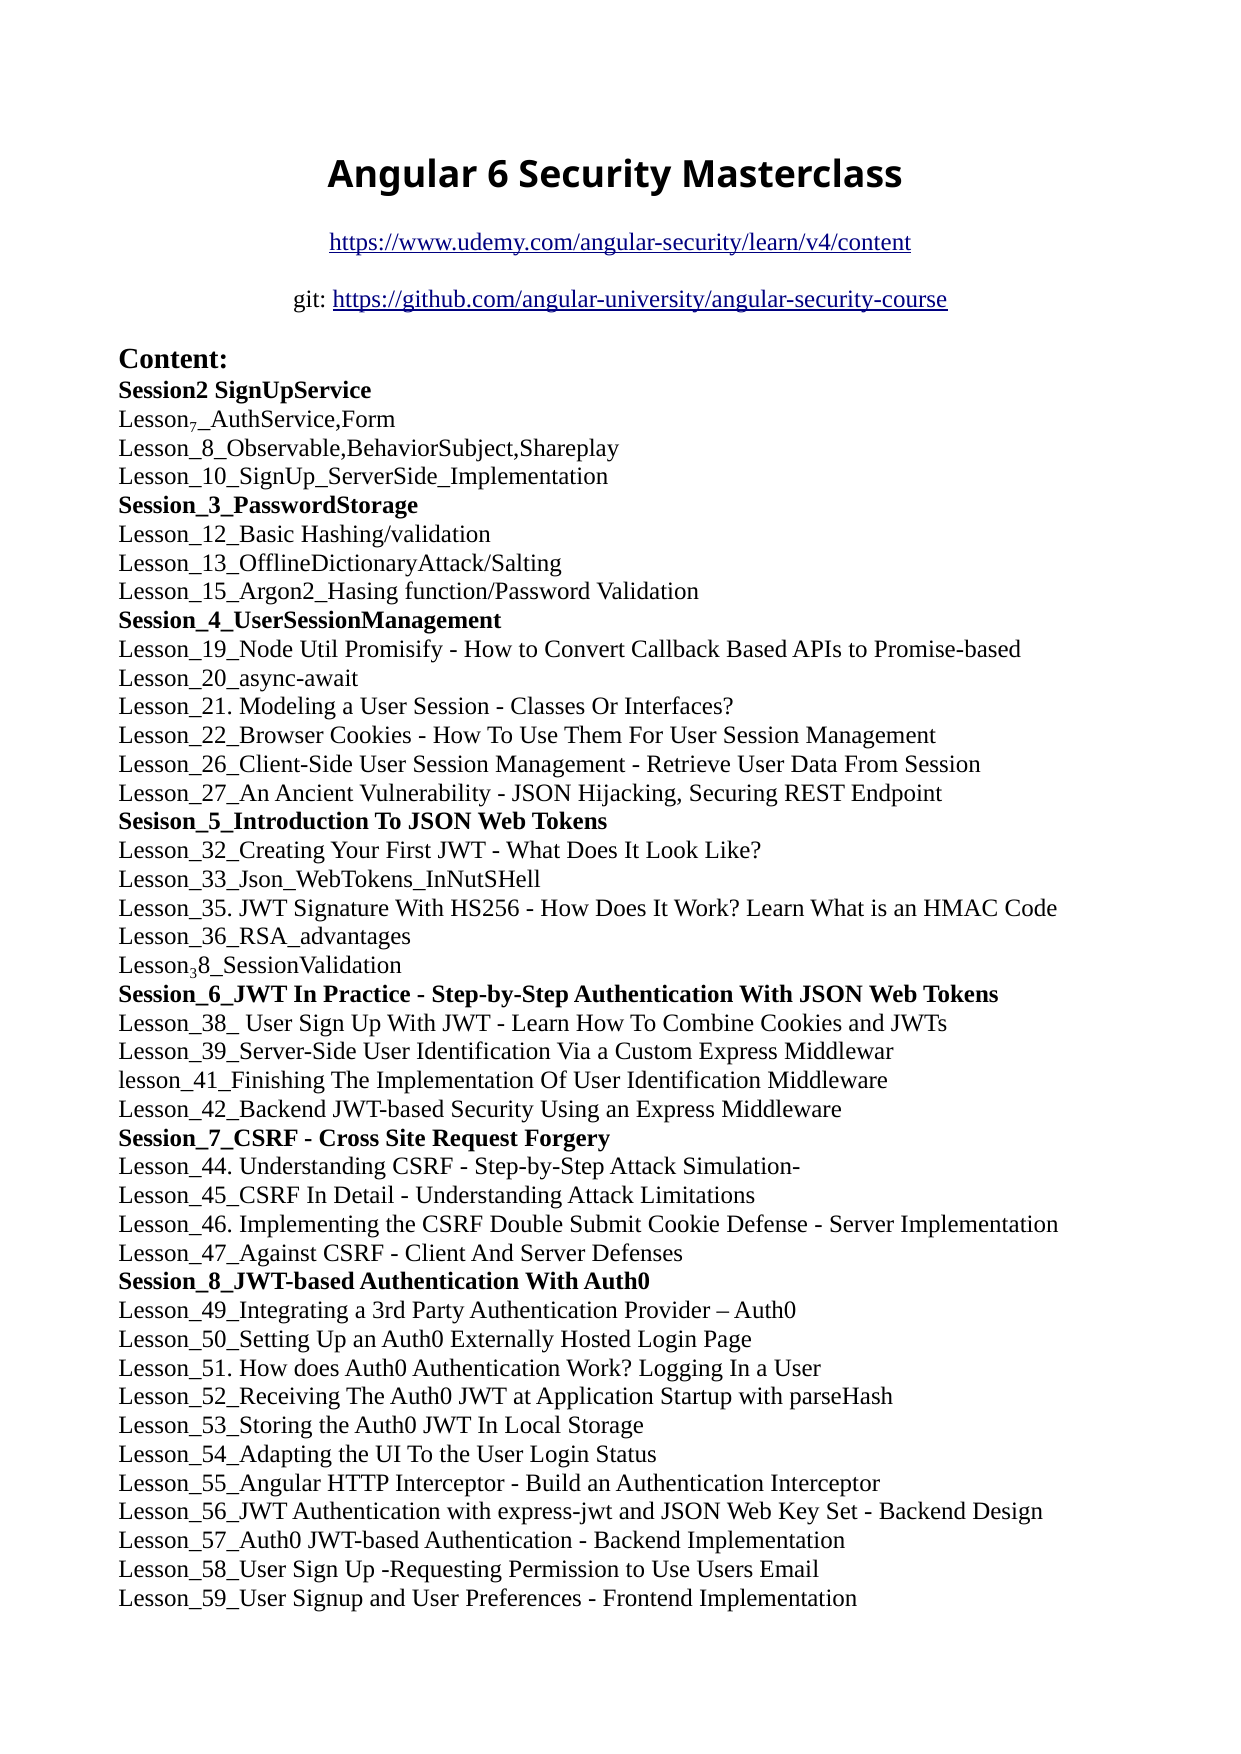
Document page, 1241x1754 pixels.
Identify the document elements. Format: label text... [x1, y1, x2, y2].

text Lesson_58_User Sign Up -Requesting Permission to Use Users Email [118, 1554, 1122, 1583]
text Lesson_51. How does Auth0 Authentication Work? Logging In a User [118, 1353, 1122, 1381]
text Lesson_22_Browser Cookies - How To Use Them For User Session Management [118, 720, 1122, 749]
text Lesson_35. JWT Signature With HS256 - How Does It Work? Learn What is an HMAC Code [118, 893, 1122, 921]
text lesson_41_Finishing The Implementation Of User Identification Middleware [118, 1065, 1122, 1094]
text Session_7_CSRF - Cross Site Request Forgery [118, 1123, 1122, 1151]
text Lesson₃8_SessionValidation [118, 950, 1122, 979]
text Lesson_57_Auth0 JWT-based Authentication - Backend Implementation [118, 1525, 1122, 1554]
text Session_4_UserSessionManagement [118, 605, 1122, 634]
text Lesson_44. Understanding CSRF - Step-by-Step Attack Simulation- [118, 1151, 1122, 1180]
text Session_6_JWT In Practice - Step-by-Step Authentication With JSON Web Tokens [118, 979, 1122, 1008]
text Lesson_50_Setting Up an Auth0 Externally Hosted Login Page [118, 1324, 1122, 1353]
text Lesson_49_Integrating a 3rd Party Authentication Provider – Auth0 [118, 1295, 1122, 1324]
text Lesson_59_User Signup and User Preferences - Frontend Implementation [118, 1583, 1122, 1611]
text Lesson_55_Angular HTTP Interceptor - Build an Authentication Interceptor [118, 1468, 1122, 1496]
text Lesson_52_Receiving The Auth0 JWT at Application Startup with parseHash [118, 1381, 1122, 1410]
text Lesson_32_Creating Your First JWT - What Does It Look Like? [118, 835, 1122, 864]
text Lesson_54_Adapting the UI To the User Login Status [118, 1439, 1122, 1468]
text Lesson₇_AuthService,Form [118, 404, 1122, 433]
text Lesson_15_Argon2_Hasing function/Password Validation [118, 576, 1122, 605]
text Lesson_56_JWT Authentication with express-jwt and JSON Web Key Set - Backend Design [118, 1496, 1122, 1525]
text Lesson_13_OfflineDictionaryAttack/Salting [118, 548, 1122, 576]
text Lesson_19_Node Util Promisify - How to Convert Callback Based APIs to Promise-based [118, 634, 1122, 663]
text Session2 SignUpService [118, 375, 1122, 404]
text Lesson_36_RSA_advantages [118, 921, 1122, 950]
text Lesson_21. Modeling a User Session - Classes Or Interfaces? [118, 691, 1122, 720]
text Lesson_26_Client-Side User Session Management - Retrieve User Data From Session [118, 749, 1122, 778]
text Angular 6 Security Masterclass [118, 147, 1122, 198]
text Lesson_38_ User Sign Up With JWT - Learn How To Combine Cookies and JWTs [118, 1008, 1122, 1036]
text Sesison_5_Introduction To JSON Web Tokens [118, 806, 1122, 835]
text Session_8_JWT-based Authentication With Auth0 [118, 1266, 1122, 1295]
text https://www.udemy.com/angular-security/learn/v4/content [118, 227, 1122, 255]
text Lesson_42_Backend JWT-based Security Using an Express Middleware [118, 1094, 1122, 1123]
text Lesson_12_Basic Hashing/validation [118, 519, 1122, 548]
text Lesson_53_Storing the Auth0 JWT In Local Storage [118, 1410, 1122, 1439]
text Lesson_8_Observable,BehaviorSubject,Shareplay [118, 433, 1122, 461]
text Lesson_39_Server-Side User Identification Via a Custom Express Middlewar [118, 1036, 1122, 1065]
text Lesson_20_async-await [118, 663, 1122, 691]
text Lesson_46. Implementing the CSRF Double Submit Cookie Defense - Server Implementation [118, 1209, 1122, 1238]
text Lesson_47_Against CSRF - Client And Server Defenses [118, 1238, 1122, 1266]
text Lesson_27_An Ancient Vulnerability - JSON Hijacking, Securing REST Endpoint [118, 778, 1122, 806]
text Lesson_10_SignUp_ServerSide_Implementation [118, 461, 1122, 490]
text Session_3_PasswordStorage [118, 490, 1122, 519]
text git: https://github.com/angular-university/angular-security-course [118, 284, 1122, 313]
text Lesson_45_CSRF In Detail - Understanding Attack Limitations [118, 1180, 1122, 1209]
text Content: [118, 342, 1122, 375]
text Lesson_33_Json_WebTokens_InNutSHell [118, 864, 1122, 893]
